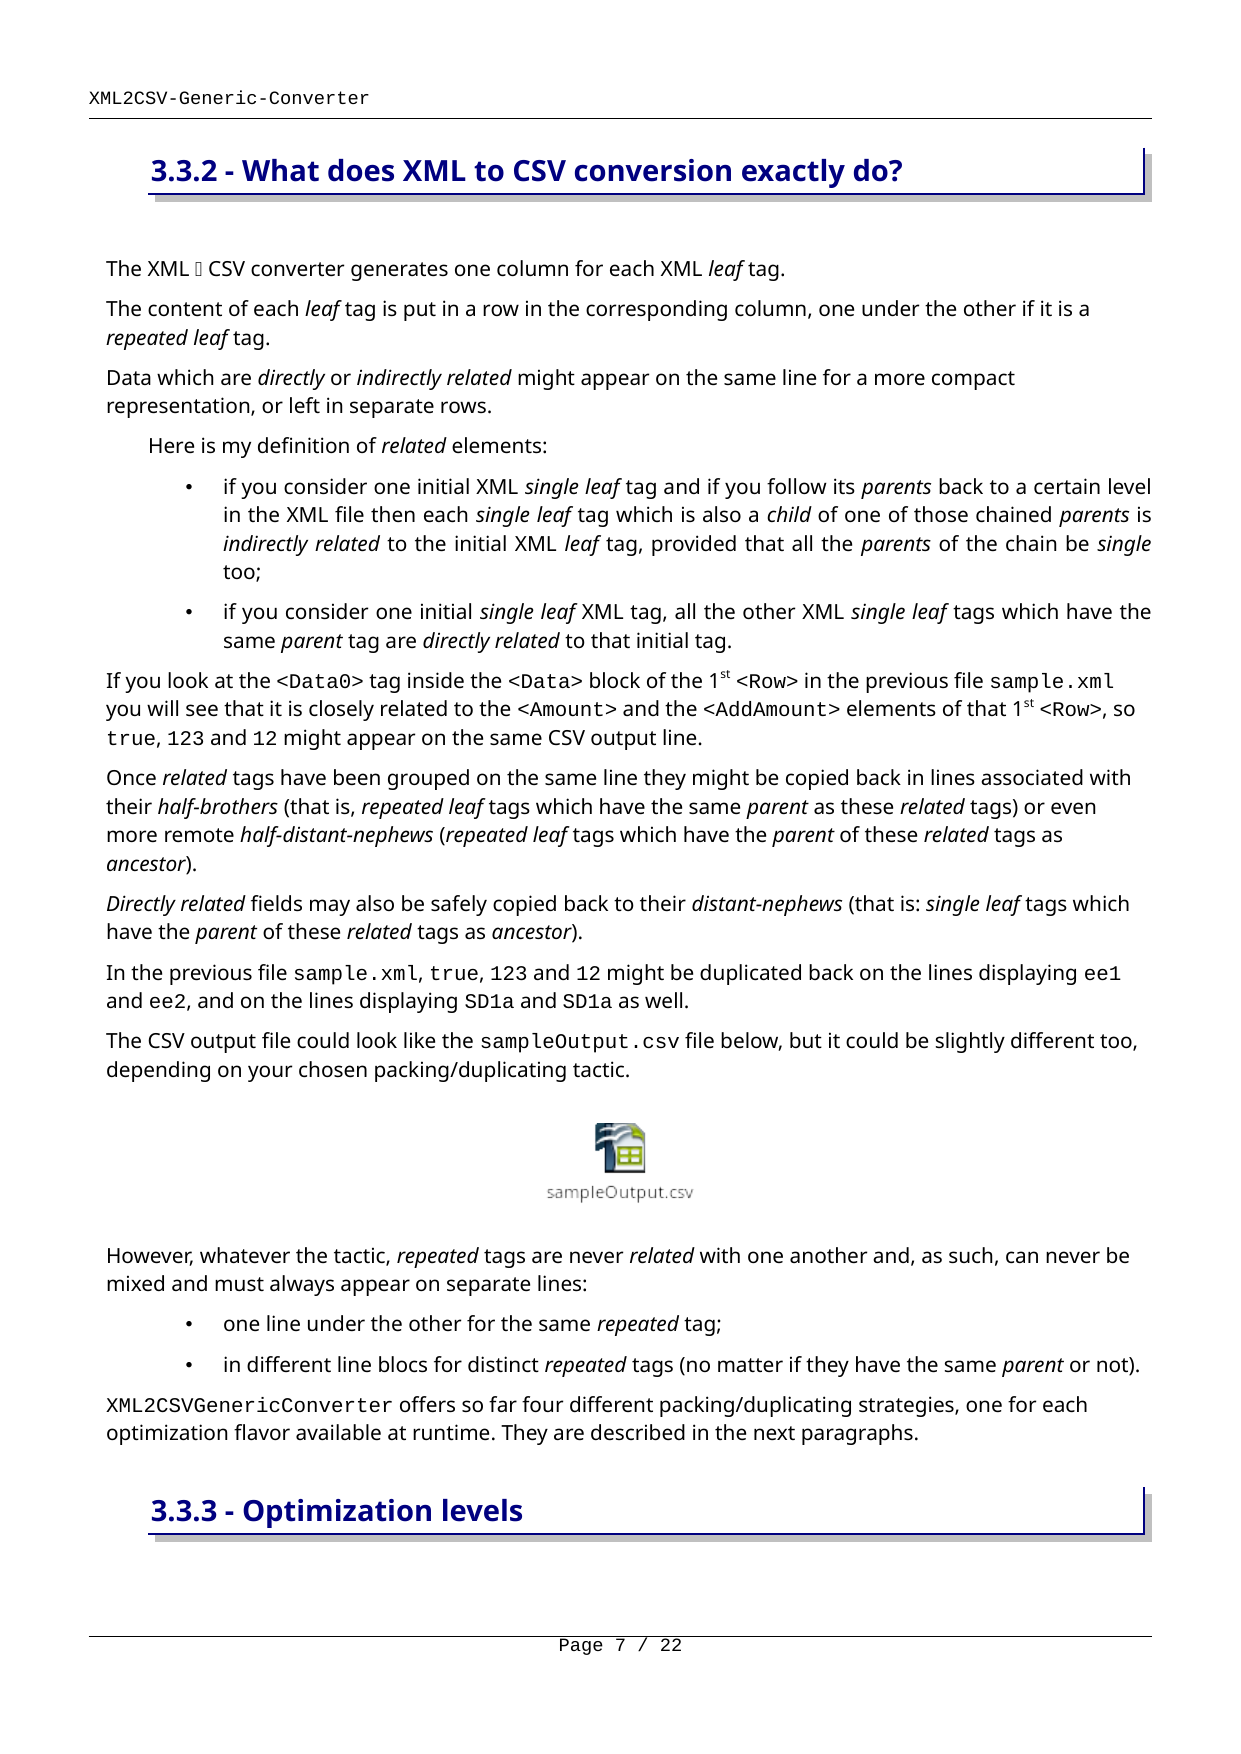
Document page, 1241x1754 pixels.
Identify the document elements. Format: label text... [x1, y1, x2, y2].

subtitle What does XML to CSV conversion exactly do? [148, 147, 1144, 193]
list if you consider one initial XML single leaf tag and if you follow its parents back to a certain level in the XML file then each single leaf tag which is also a child of one of those chained parents is indirectly related to the initial XML leaf tag, provided that all the parents of the chain be single too; [185, 472, 1152, 586]
list one line under the other for the same repeated tag; [185, 1309, 1152, 1338]
list in different line blocs for distinct repeated tags (no matter if they have the same parent or not). [185, 1350, 1152, 1378]
text Here is my definition of related elements: [148, 432, 1152, 460]
text If you look at the <Data0> tag inside the <Data> block of the 1st <Row> in the previous file sample.xml you will see that it is closely related to the <Amount> and the <AddAmount> elements of that 1st <Row>, so true, 123 and 12 might appear on the same CSV output line. [106, 666, 1152, 752]
text The XML _ CSV converter generates one column for each XML leaf tag. [106, 254, 1152, 283]
text However, whatever the tactic, repeated tags are never related with one another and, as such, can never be mixed and must always appear on separate lines: [106, 1135, 1152, 1298]
text Data which are directly or indirectly related might appear on the same line for a more compact representation, or left in separate rows. [106, 363, 1152, 420]
text XML2CSVGenericConverter offers so far four different packing/duplicating strategies, one for each optimization flavor available at runtime. They are described in the next paragraphs. [106, 1390, 1152, 1447]
text The CSV output file could look like the sampleOutput.csv file below, but it could be slightly different too, depending on your chosen packing/duplicating tactic. [106, 1026, 1152, 1083]
text Once related tags have been grouped on the same line they might be copied back in lines associated with their half-brothers (that is, repeated leaf tags which have the same parent as these related tags) or even more remote half-distant-nephews (repeated leaf tags which have the parent of these related tags as ancestor). [106, 763, 1152, 877]
subtitle Optimization levels [148, 1487, 1143, 1533]
text The content of each leaf tag is put in a row in the corresponding column, one under the other if it is a repeated leaf tag. [106, 294, 1152, 351]
text Directly related fields may also be safely copied back to their distant-nephews (that is: single leaf tags which have the parent of these related tags as ancestor). [106, 889, 1152, 946]
list if you consider one initial single leaf XML tag, all the other XML single leaf tags which have the same parent tag are directly related to that initial tag. [185, 597, 1152, 654]
text In the previous file sample.xml, true, 123 and 12 might be duplicated back on the lines displaying ee1 and ee2, and on the lines displaying SD1a and SD1a as well. [106, 958, 1152, 1015]
